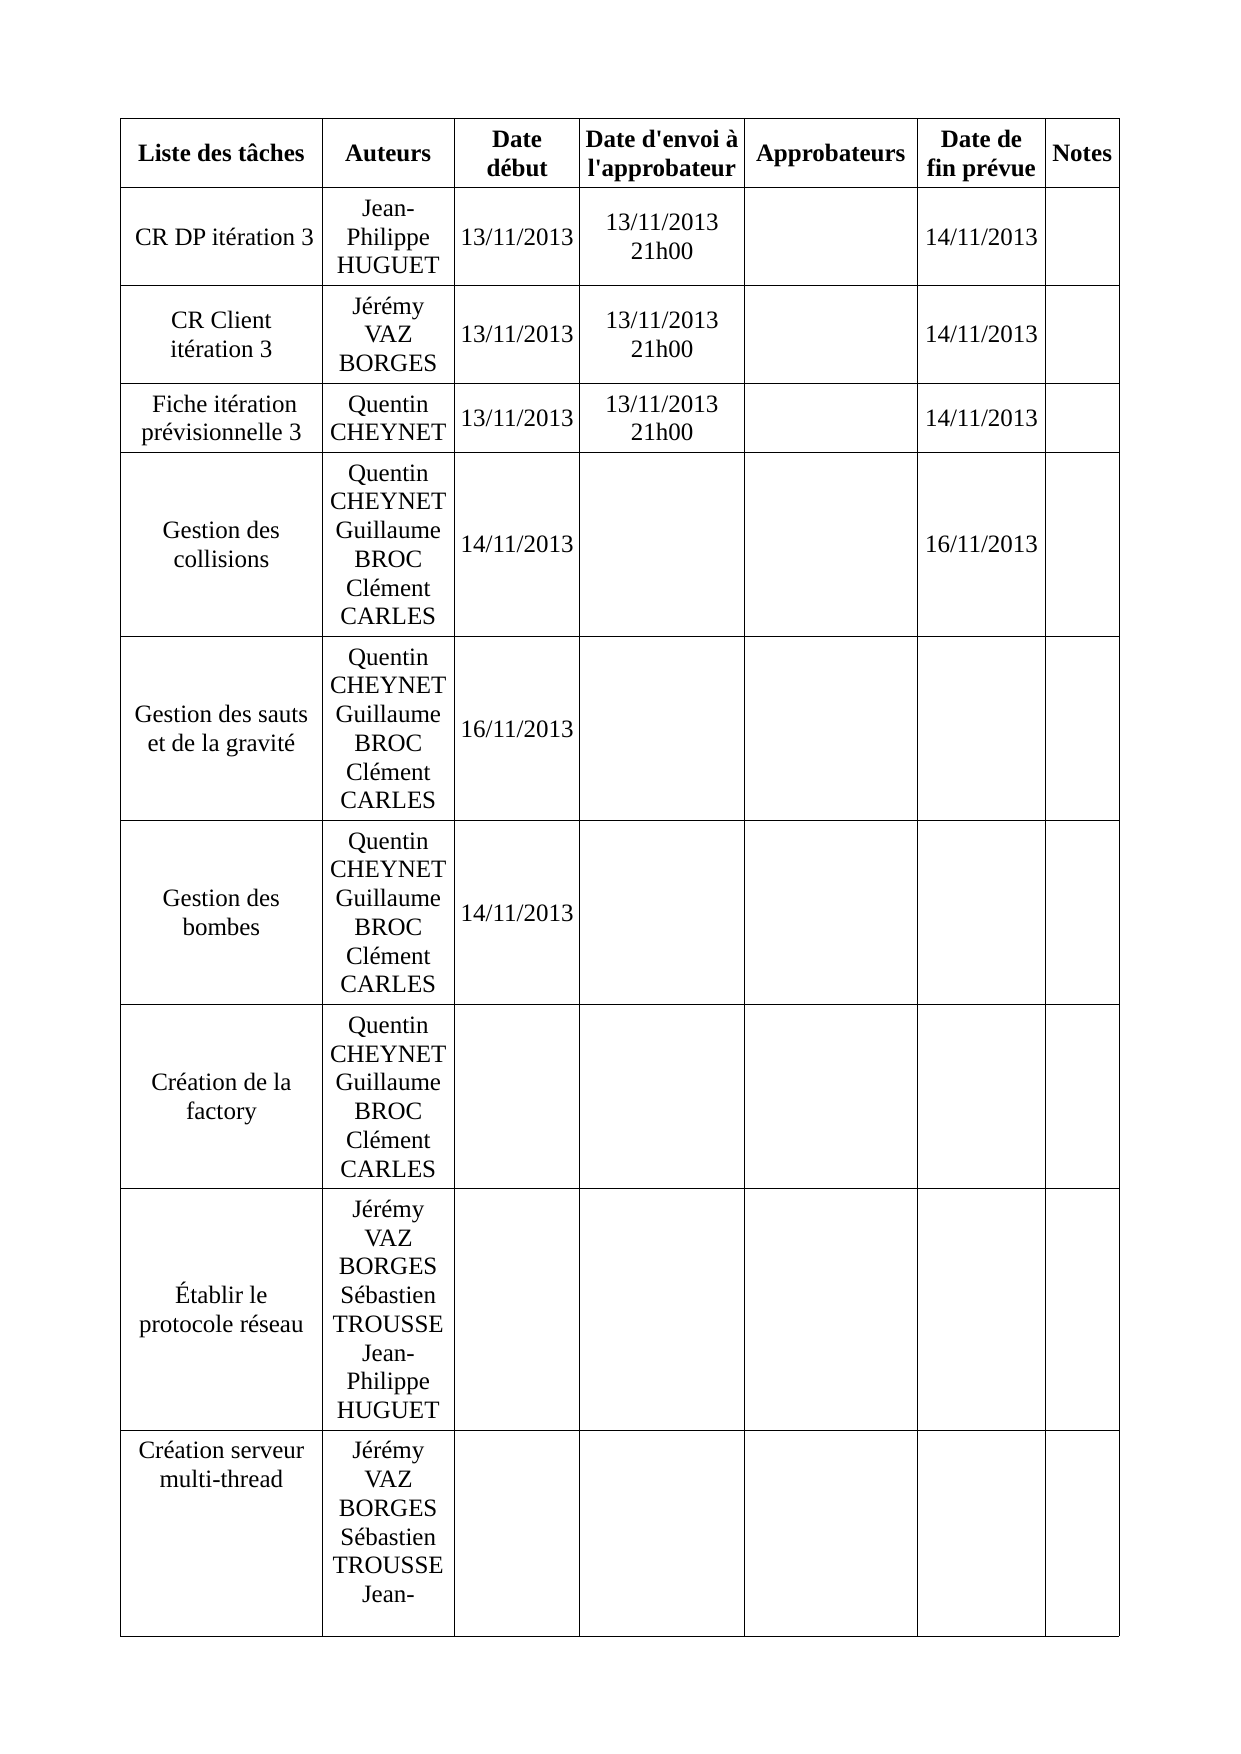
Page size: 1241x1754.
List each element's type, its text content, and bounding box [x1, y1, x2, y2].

table_cell [745, 1005, 917, 1188]
table_cell [1046, 637, 1119, 820]
table_cell Gestion des collisions [121, 453, 322, 636]
table_cell Jérémy VAZ BORGES Sébastien TROUSSE Jean-Philippe HUGUET [323, 1189, 454, 1430]
table_cell [455, 1189, 579, 1430]
table_cell Création de la factory [121, 1005, 322, 1188]
table_cell [745, 188, 917, 285]
table_cell 14/11/2013 [918, 286, 1045, 383]
table_cell 14/11/2013 [455, 821, 579, 1004]
table_cell [745, 286, 917, 383]
table_header Auteurs [323, 119, 454, 187]
table_cell [918, 1005, 1045, 1188]
table_cell Quentin CHEYNET Guillaume BROC Clément CARLES [323, 1005, 454, 1188]
table_cell Quentin CHEYNET Guillaume BROC Clément CARLES [323, 637, 454, 820]
table_header Liste des tâches [121, 119, 322, 187]
table_cell 14/11/2013 [918, 384, 1045, 452]
table_cell 13/11/2013 [455, 286, 579, 383]
table_cell Gestion des bombes [121, 821, 322, 1004]
table_cell [1046, 1005, 1119, 1188]
table_cell [918, 637, 1045, 820]
table_cell 14/11/2013 [455, 453, 579, 636]
table_cell Création serveur multi-thread [121, 1431, 322, 1636]
table_cell 14/11/2013 [918, 188, 1045, 285]
table_cell [1046, 286, 1119, 383]
table_cell Quentin CHEYNET Guillaume BROC Clément CARLES [323, 453, 454, 636]
table_cell 16/11/2013 [455, 637, 579, 820]
table_cell [580, 1431, 744, 1636]
table_cell [918, 1189, 1045, 1430]
table_cell Gestion des sauts et de la gravité [121, 637, 322, 820]
table_cell Jérémy VAZ BORGES Sébastien TROUSSE Jean- [323, 1431, 454, 1636]
table_cell [580, 453, 744, 636]
table_cell [745, 637, 917, 820]
table_cell CR Client itération 3 [121, 286, 322, 383]
table_cell [580, 821, 744, 1004]
table_cell [580, 1005, 744, 1188]
table_cell Jean-Philippe HUGUET [323, 188, 454, 285]
table_cell Fiche itération prévisionnelle 3 [121, 384, 322, 452]
table_cell [745, 821, 917, 1004]
table_cell Quentin CHEYNET Guillaume BROC Clément CARLES [323, 821, 454, 1004]
table_header Approbateurs [745, 119, 917, 187]
table_cell [918, 821, 1045, 1004]
table_cell [455, 1431, 579, 1636]
table_cell [580, 1189, 744, 1430]
table_cell [745, 453, 917, 636]
table_cell [1046, 821, 1119, 1004]
table_cell [1046, 384, 1119, 452]
table_cell 13/11/2013 21h00 [580, 384, 744, 452]
table_header Date début [455, 119, 579, 187]
table_cell [745, 384, 917, 452]
table_cell [745, 1431, 917, 1636]
table_header Notes [1046, 119, 1119, 187]
table_cell 16/11/2013 [918, 453, 1045, 636]
table_header Date de fin prévue [918, 119, 1045, 187]
table_cell CR DP itération 3 [121, 188, 322, 285]
table_cell [1046, 188, 1119, 285]
table_header Date d'envoi à l'approbateur [580, 119, 744, 187]
table_cell [1046, 453, 1119, 636]
table_cell Jérémy VAZ BORGES [323, 286, 454, 383]
table_cell [745, 1189, 917, 1430]
table_cell Quentin CHEYNET [323, 384, 454, 452]
table_cell 13/11/2013 21h00 [580, 286, 744, 383]
table_cell Établir le protocole réseau [121, 1189, 322, 1430]
table_cell 13/11/2013 [455, 384, 579, 452]
table_cell [1046, 1189, 1119, 1430]
table_cell [1046, 1431, 1119, 1636]
table_cell 13/11/2013 21h00 [580, 188, 744, 285]
table_cell 13/11/2013 [455, 188, 579, 285]
table_cell [918, 1431, 1045, 1636]
table_cell [455, 1005, 579, 1188]
table_cell [580, 637, 744, 820]
